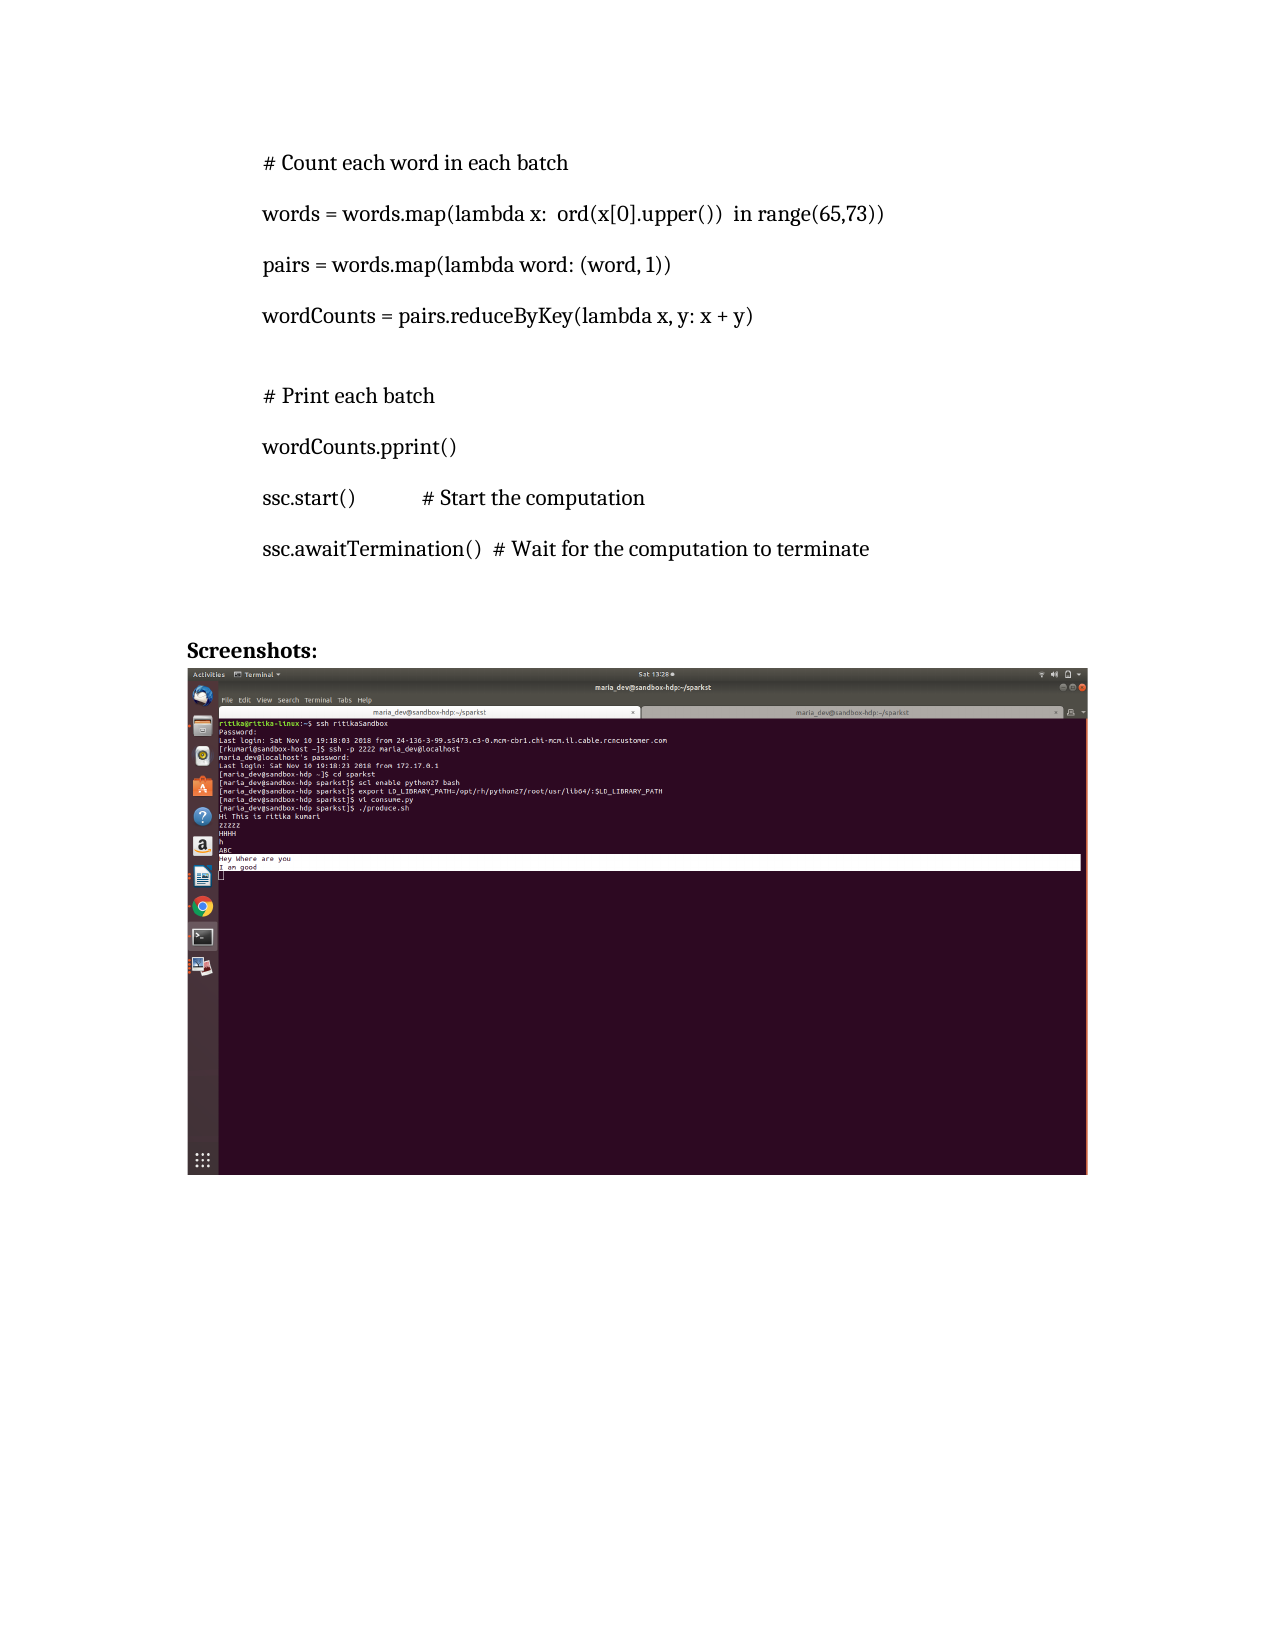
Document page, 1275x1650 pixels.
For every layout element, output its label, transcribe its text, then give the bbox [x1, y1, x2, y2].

list pairs = words.map(lambda word: (word, 1)) [262, 252, 1087, 278]
list words = words.map(lambda x: ord(x[0].upper()) in range(65,73)) [262, 201, 1087, 227]
list # Count each word in each batch [262, 150, 1087, 176]
list # Print each batch [262, 383, 1087, 409]
text Screenshots: [187, 638, 1087, 668]
list wordCounts = pairs.reduceByKey(lambda x, y: x + y) [262, 303, 1087, 329]
list ssc.awaitTermination() # Wait for the computation to terminate [262, 536, 1087, 562]
list ssc.start() # Start the computation [262, 485, 1087, 511]
list wordCounts.pprint() [262, 434, 1087, 460]
